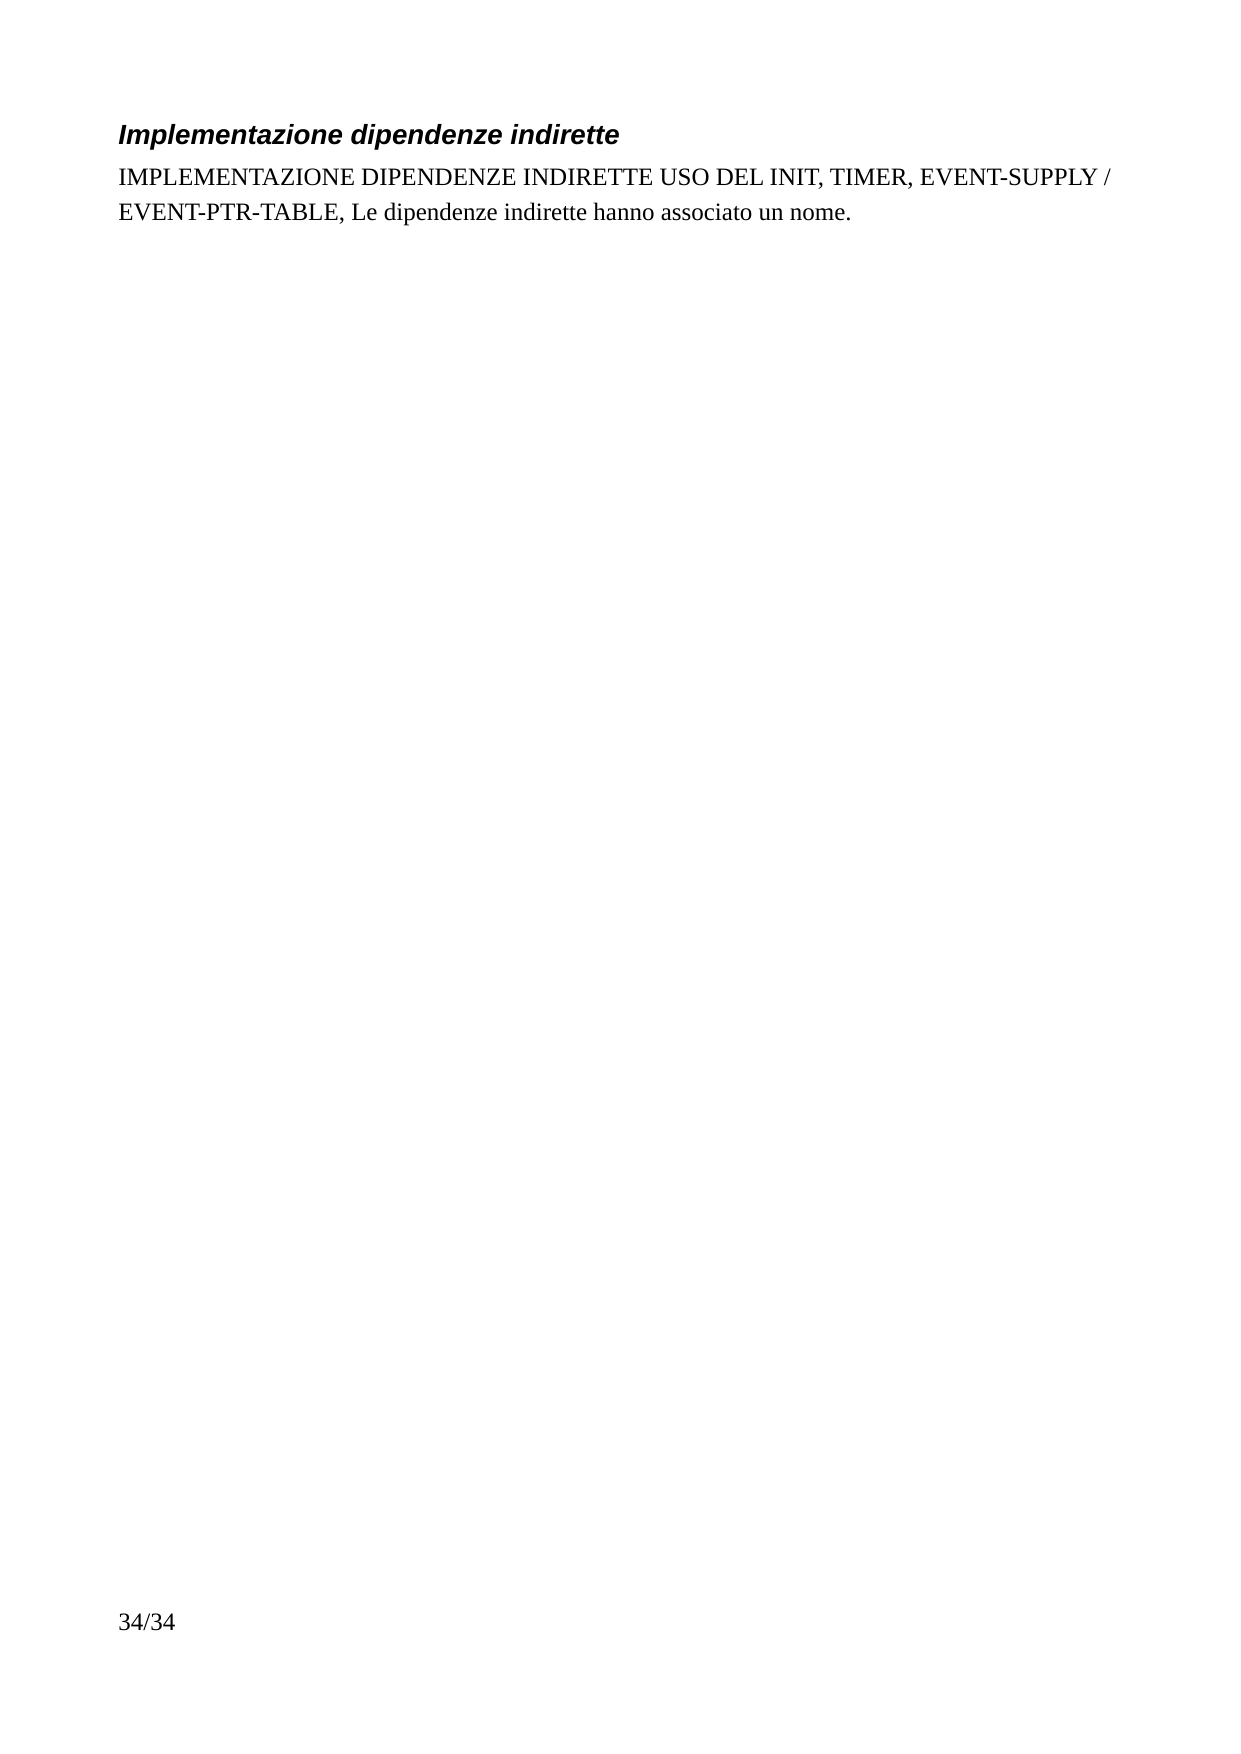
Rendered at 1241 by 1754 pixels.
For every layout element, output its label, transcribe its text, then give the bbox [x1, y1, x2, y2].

text IMPLEMENTAZIONE DIPENDENZE INDIRETTE USO DEL INIT, TIMER, EVENT-SUPPLY / EVENT-PTR-TABLE, Le dipendenze indirette hanno associato un nome. [118, 162, 1122, 226]
subtitle Implementazione dipendenze indirette [118, 118, 1122, 150]
